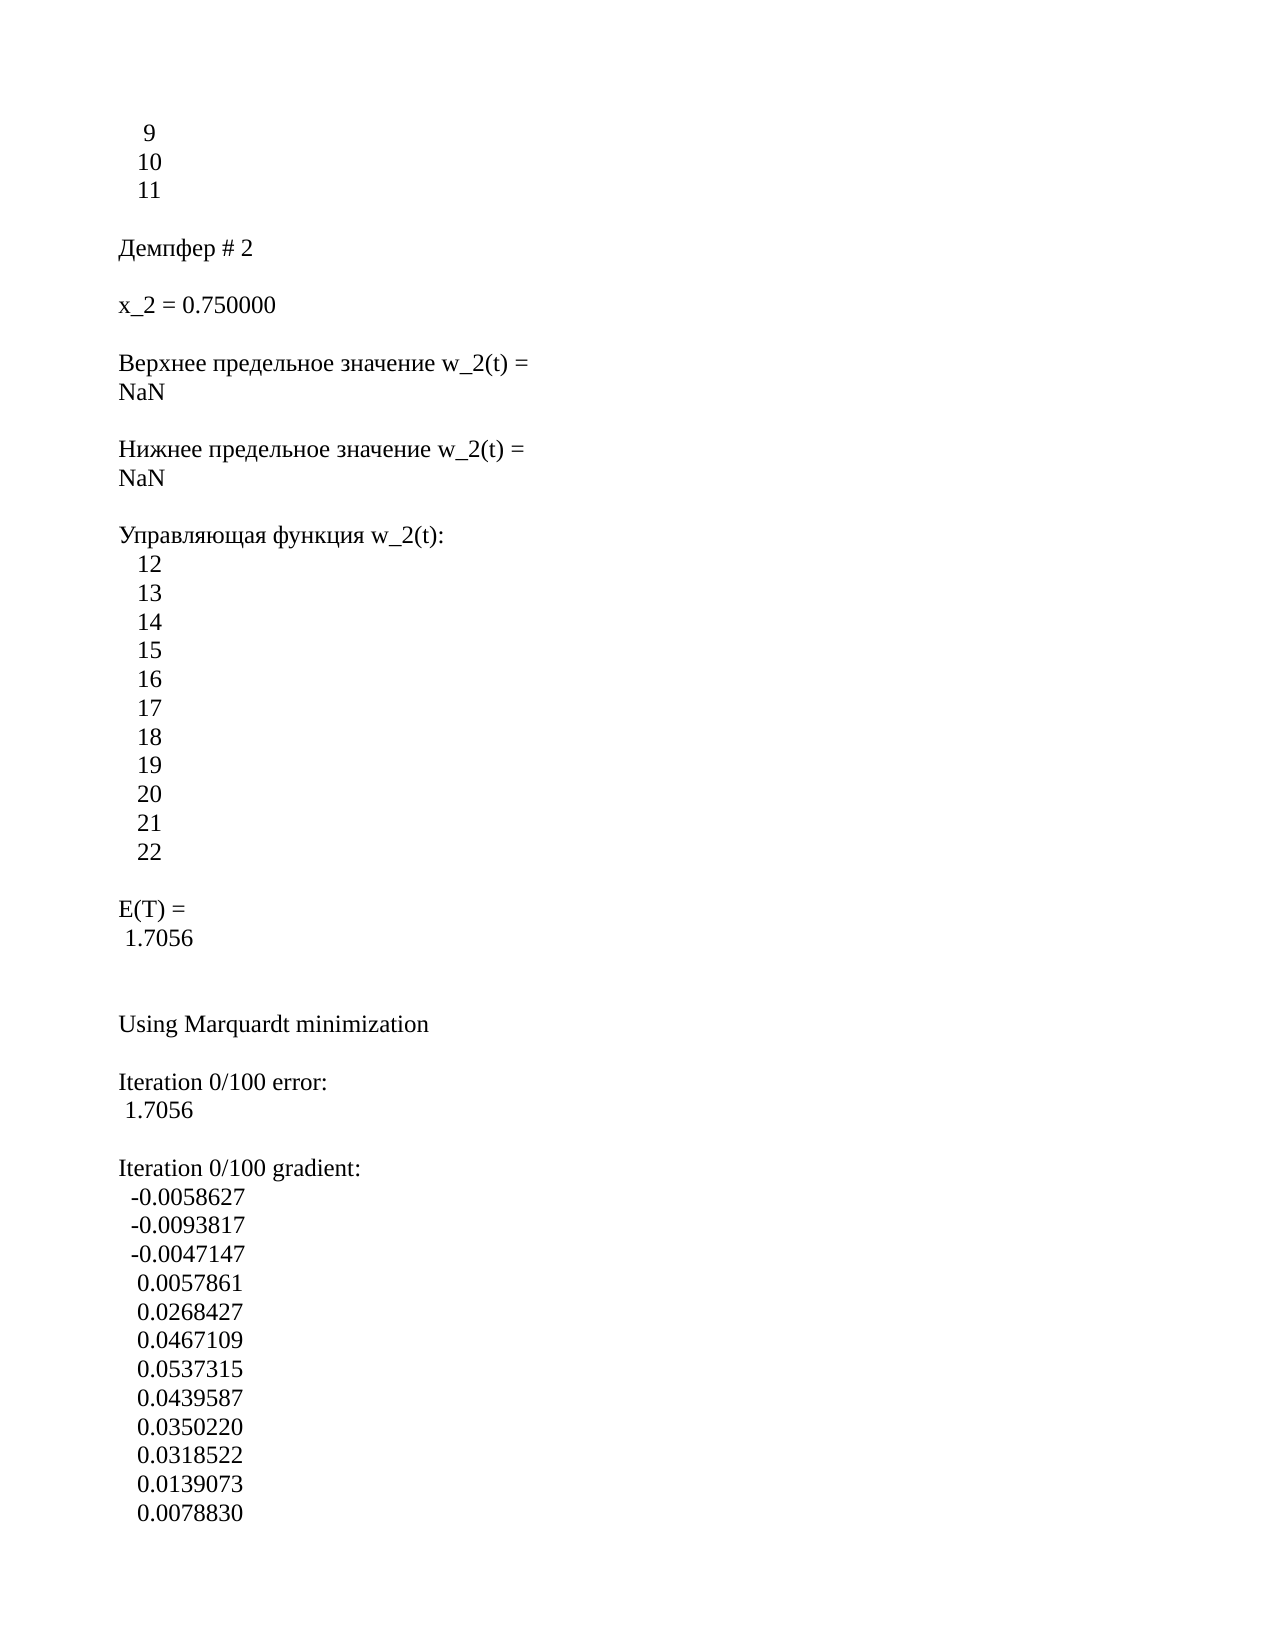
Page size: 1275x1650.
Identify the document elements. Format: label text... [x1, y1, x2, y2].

text Iteration 0/100 gradient: [118, 1153, 1157, 1182]
text -0.0058627 [118, 1182, 1157, 1211]
text 1.7056 [118, 1096, 1157, 1124]
text 16 [118, 664, 1157, 693]
text Нижнее предельное значение w_2(t) = [118, 434, 1157, 463]
text 19 [118, 751, 1157, 779]
text 0.0350220 [118, 1412, 1157, 1441]
text -0.0093817 [118, 1211, 1157, 1239]
text E(T) = [118, 894, 1157, 923]
text 0.0139073 [118, 1469, 1157, 1498]
text 12 [118, 549, 1157, 578]
text Демпфер # 2 [118, 233, 1157, 262]
text 18 [118, 722, 1157, 751]
text 0.0537315 [118, 1354, 1157, 1383]
text 0.0318522 [118, 1441, 1157, 1469]
text -0.0047147 [118, 1239, 1157, 1268]
text Iteration 0/100 error: [118, 1067, 1157, 1096]
text 15 [118, 636, 1157, 664]
text 17 [118, 693, 1157, 722]
text 0.0439587 [118, 1383, 1157, 1412]
text Верхнее предельное значение w_2(t) = [118, 348, 1157, 377]
text 14 [118, 607, 1157, 636]
text 21 [118, 808, 1157, 837]
text 10 [118, 147, 1157, 176]
text NaN [118, 377, 1157, 406]
text 9 [118, 118, 1157, 147]
text 0.0467109 [118, 1326, 1157, 1354]
text 20 [118, 779, 1157, 808]
text 11 [118, 176, 1157, 204]
text NaN [118, 463, 1157, 492]
text Управляющая функция w_2(t): [118, 521, 1157, 549]
text 13 [118, 578, 1157, 607]
text 0.0268427 [118, 1297, 1157, 1326]
text 22 [118, 837, 1157, 866]
text 1.7056 [118, 923, 1157, 952]
text 0.0078830 [118, 1498, 1157, 1527]
text Using Marquardt minimization [118, 1009, 1157, 1038]
text 0.0057861 [118, 1268, 1157, 1297]
text x_2 = 0.750000 [118, 291, 1157, 319]
